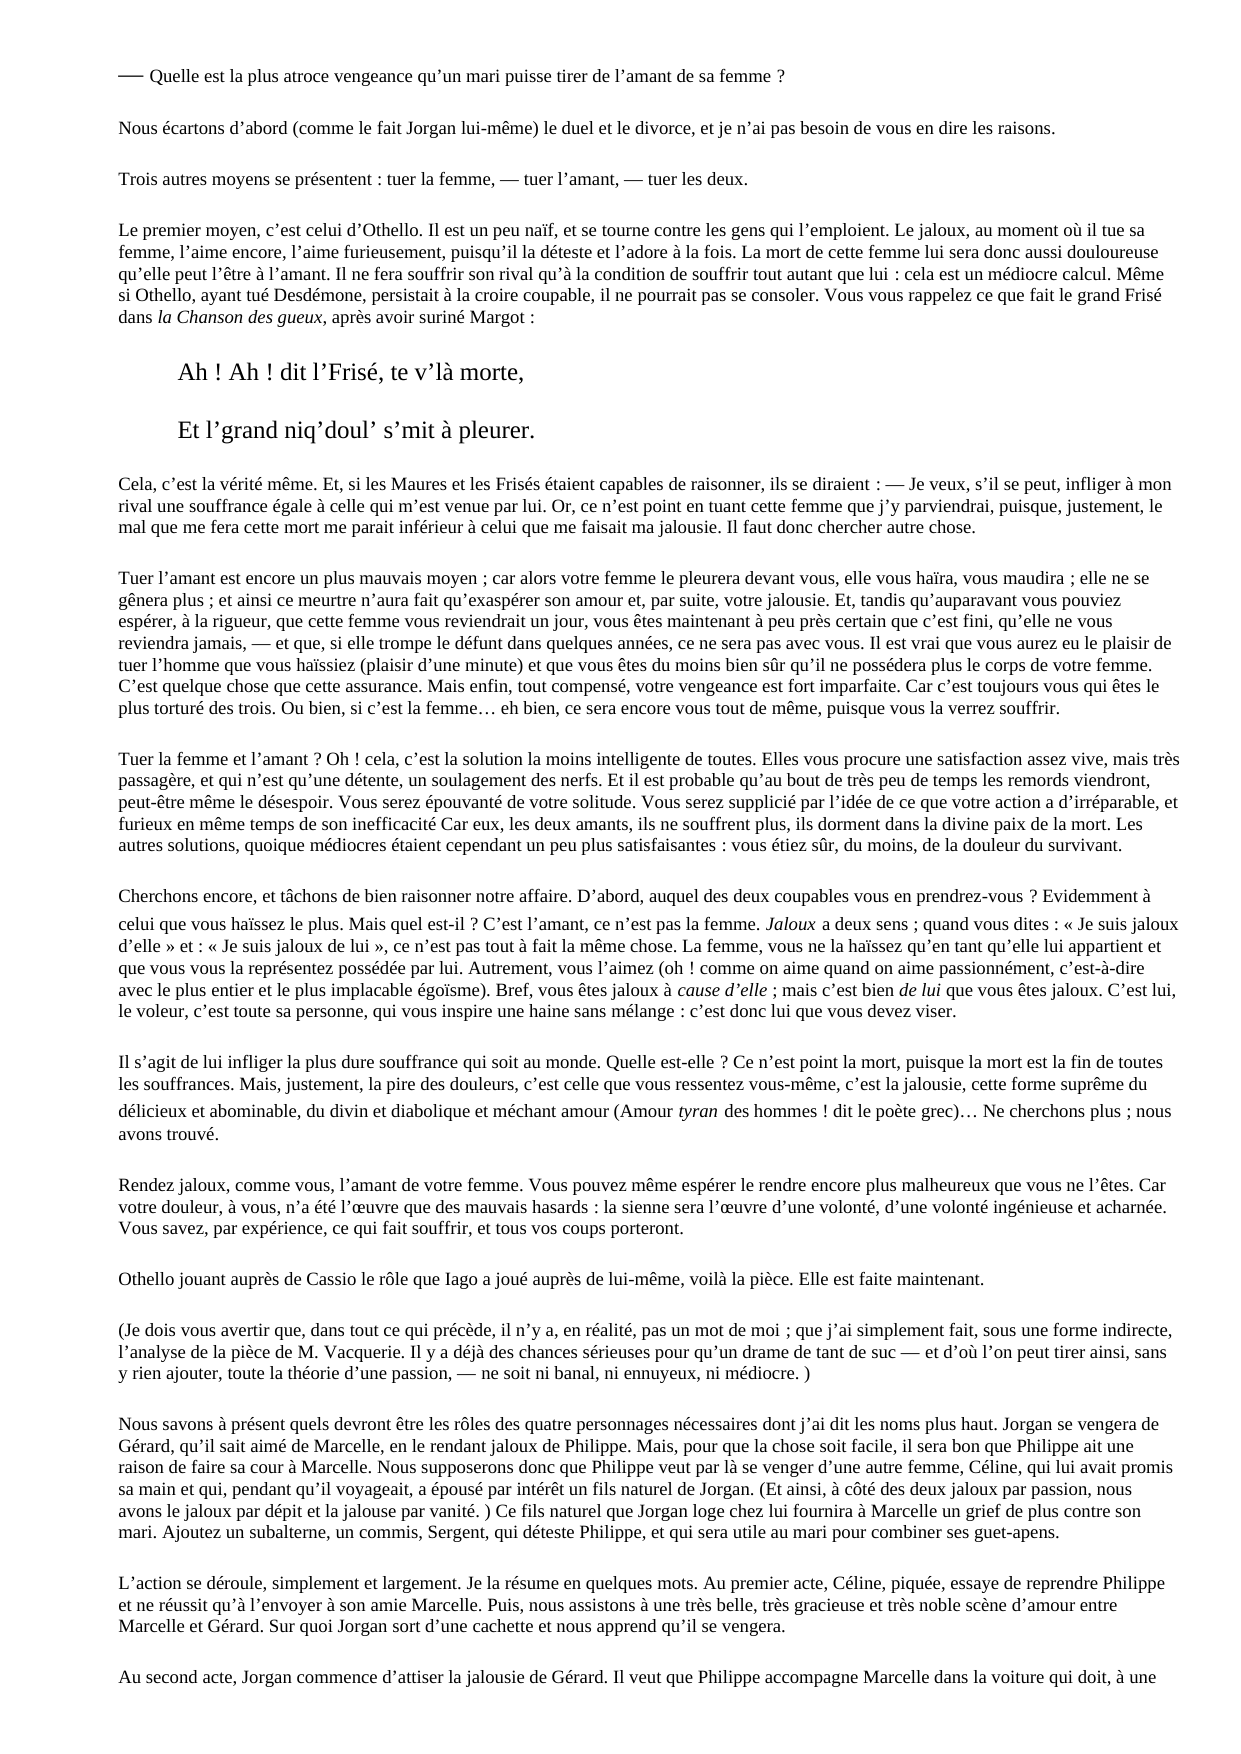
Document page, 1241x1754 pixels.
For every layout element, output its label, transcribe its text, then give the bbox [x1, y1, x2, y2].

text Il s’agit de lui infliger la plus dure souffrance qui soit au monde. Quelle est-elle ? Ce n’est point la mort, puisque la mort est la fin de toutes les souffrances. Mais, justement, la pire des douleurs, c’est celle que vous ressentez vous-même, c’est la jalousie, cette forme suprême du délicieux et abominable, du divin et diabolique et méchant amour (Amour tyran des hommes ! dit le poète grec)… Ne cherchons plus ; nous avons trouvé. [118, 1051, 1181, 1144]
text Rendez jaloux, comme vous, l’amant de votre femme. Vous pouvez même espérer le rendre encore plus malheureux que vous ne l’êtes. Car votre douleur, à vous, n’a été l’œuvre que des mauvais hasards : la sienne sera l’œuvre d’une volonté, d’une volonté ingénieuse et acharnée. Vous savez, par expérience, ce qui fait souffrir, et tous vos coups porteront. [118, 1174, 1181, 1239]
text Othello jouant auprès de Cassio le rôle que Iago a joué auprès de lui-même, voilà la pièce. Elle est faite maintenant. [118, 1268, 1181, 1290]
text Le premier moyen, c’est celui d’Othello. Il est un peu naïf, et se tourne contre les gens qui l’emploient. Le jaloux, au moment où il tue sa femme, l’aime encore, l’aime furieusement, puisqu’il la déteste et l’adore à la fois. La mort de cette femme lui sera donc aussi douloureuse qu’elle peut l’être à l’amant. Il ne fera souffrir son rival qu’à la condition de souffrir tout autant que lui : cela est un médiocre calcul. Même si Othello, ayant tué Desdémone, persistait à la croire coupable, il ne pourrait pas se consoler. Vous vous rappelez ce que fait le grand Frisé dans la Chanson des gueux, après avoir suriné Margot : [118, 219, 1181, 327]
text Nous savons à présent quels devront être les rôles des quatre personnages nécessaires dont j’ai dit les noms plus haut. Jorgan se vengera de Gérard, qu’il sait aimé de Marcelle, en le rendant jaloux de Philippe. Mais, pour que la chose soit facile, il sera bon que Philippe ait une raison de faire sa cour à Marcelle. Nous supposerons donc que Philippe veut par là se venger d’une autre femme, Céline, qui lui avait promis sa main et qui, pendant qu’il voyageait, a épousé par intérêt un fils naturel de Jorgan. (Et ainsi, à côté des deux jaloux par passion, nous avons le jaloux par dépit et la jalouse par vanité. ) Ce fils naturel que Jorgan loge chez lui fournira à Marcelle un grief de plus contre son mari. Ajoutez un subalterne, un commis, Sergent, qui déteste Philippe, et qui sera utile au mari pour combiner ses guet-apens. [118, 1413, 1181, 1543]
text L’action se déroule, simplement et largement. Je la résume en quelques mots. Au premier acte, Céline, piquée, essaye de reprendre Philippe et ne réussit qu’à l’envoyer à son amie Marcelle. Puis, nous assistons à une très belle, très gracieuse et très noble scène d’amour entre Marcelle et Gérard. Sur quoi Jorgan sort d’une cachette et nous apprend qu’il se vengera. [118, 1572, 1181, 1637]
text Ah ! Ah ! dit l’Frisé, te v’là morte, [177, 357, 1122, 385]
text Tuer l’amant est encore un plus mauvais moyen ; car alors votre femme le pleurera devant vous, elle vous haïra, vous maudira ; elle ne se gênera plus ; et ainsi ce meurtre n’aura fait qu’exaspérer son amour et, par suite, votre jalousie. Et, tandis qu’auparavant vous pouviez espérer, à la rigueur, que cette femme vous reviendrait un jour, vous êtes maintenant à peu près certain que c’est fini, qu’elle ne vous reviendra jamais, — et que, si elle trompe le défunt dans quelques années, ce ne sera pas avec vous. Il est vrai que vous aurez eu le plaisir de tuer l’homme que vous haïssiez (plaisir d’une minute) et que vous êtes du moins bien sûr qu’il ne possédera plus le corps de votre femme. C’est quelque chose que cette assurance. Mais enfin, tout compensé, votre vengeance est fort imparfaite. Car c’est toujours vous qui êtes le plus torturé des trois. Ou bien, si c’est la femme… eh bien, ce sera encore vous tout de même, puisque vous la verrez souffrir. [118, 567, 1181, 718]
text Tuer la femme et l’amant ? Oh ! cela, c’est la solution la moins intelligente de toutes. Elles vous procure une satisfaction assez vive, mais très passagère, et qui n’est qu’une détente, un soulagement des nerfs. Et il est probable qu’au bout de très peu de temps les remords viendront, peut-être même le désespoir. Vous serez épouvanté de votre solitude. Vous serez supplicié par l’idée de ce que votre action a d’irréparable, et furieux en même temps de son inefficacité Car eux, les deux amants, ils ne souffrent plus, ils dorment dans la divine paix de la mort. Les autres solutions, quoique médiocres étaient cependant un peu plus satisfaisantes : vous étiez sûr, du moins, de la douleur du survivant. [118, 748, 1181, 856]
text (Je dois vous avertir que, dans tout ce qui précède, il n’y a, en réalité, pas un mot de moi ; que j’ai simplement fait, sous une forme indirecte, l’analyse de la pièce de M. Vacquerie. Il y a déjà des chances sérieuses pour qu’un drame de tant de suc — et d’où l’on peut tirer ainsi, sans y rien ajouter, toute la théorie d’une passion, — ne soit ni banal, ni ennuyeux, ni médiocre. ) [118, 1319, 1181, 1384]
text Nous écartons d’abord (comme le fait Jorgan lui-même) le duel et le divorce, et je n’ai pas besoin de vous en dire les raisons. [118, 117, 1181, 139]
text Et l’grand niq’doul’ s’mit à pleurer. [177, 415, 1122, 444]
text — Quelle est la plus atroce vengeance qu’un mari puisse tirer de l’amant de sa femme ? [118, 59, 1181, 88]
text Cherchons encore, et tâchons de bien raisonner notre affaire. D’abord, auquel des deux coupables vous en prendrez-vous ? Evidemment à celui que vous haïssez le plus. Mais quel est-il ? C’est l’amant, ce n’est pas la femme. Jaloux a deux sens ; quand vous dites : « Je suis jaloux d’elle » et : « Je suis jaloux de lui », ce n’est pas tout à fait la même chose. La femme, vous ne la haïssez qu’en tant qu’elle lui appartient et que vous vous la représentez possédée par lui. Autrement, vous l’aimez (oh ! comme on aime quand on aime passionnément, c’est-à-dire avec le plus entier et le plus implacable égoïsme). Bref, vous êtes jaloux à cause d’elle ; mais c’est bien de lui que vous êtes jaloux. C’est lui, le voleur, c’est toute sa personne, qui vous inspire une haine sans mélange : c’est donc lui que vous devez viser. [118, 885, 1181, 1022]
text Trois autres moyens se présentent : tuer la femme, — tuer l’amant, — tuer les deux. [118, 168, 1181, 190]
text Cela, c’est la vérité même. Et, si les Maures et les Frisés étaient capables de raisonner, ils se diraient : — Je veux, s’il se peut, infliger à mon rival une souffrance égale à celle qui m’est venue par lui. Or, ce n’est point en tuant cette femme que j’y parviendrai, puisque, justement, le mal que me fera cette mort me parait inférieur à celui que me faisait ma jalousie. Il faut donc chercher autre chose. [118, 473, 1181, 538]
text Au second acte, Jorgan commence d’attiser la jalousie de Gérard. Il veut que Philippe accompagne Marcelle dans la voiture qui doit, à une [118, 1666, 1181, 1688]
